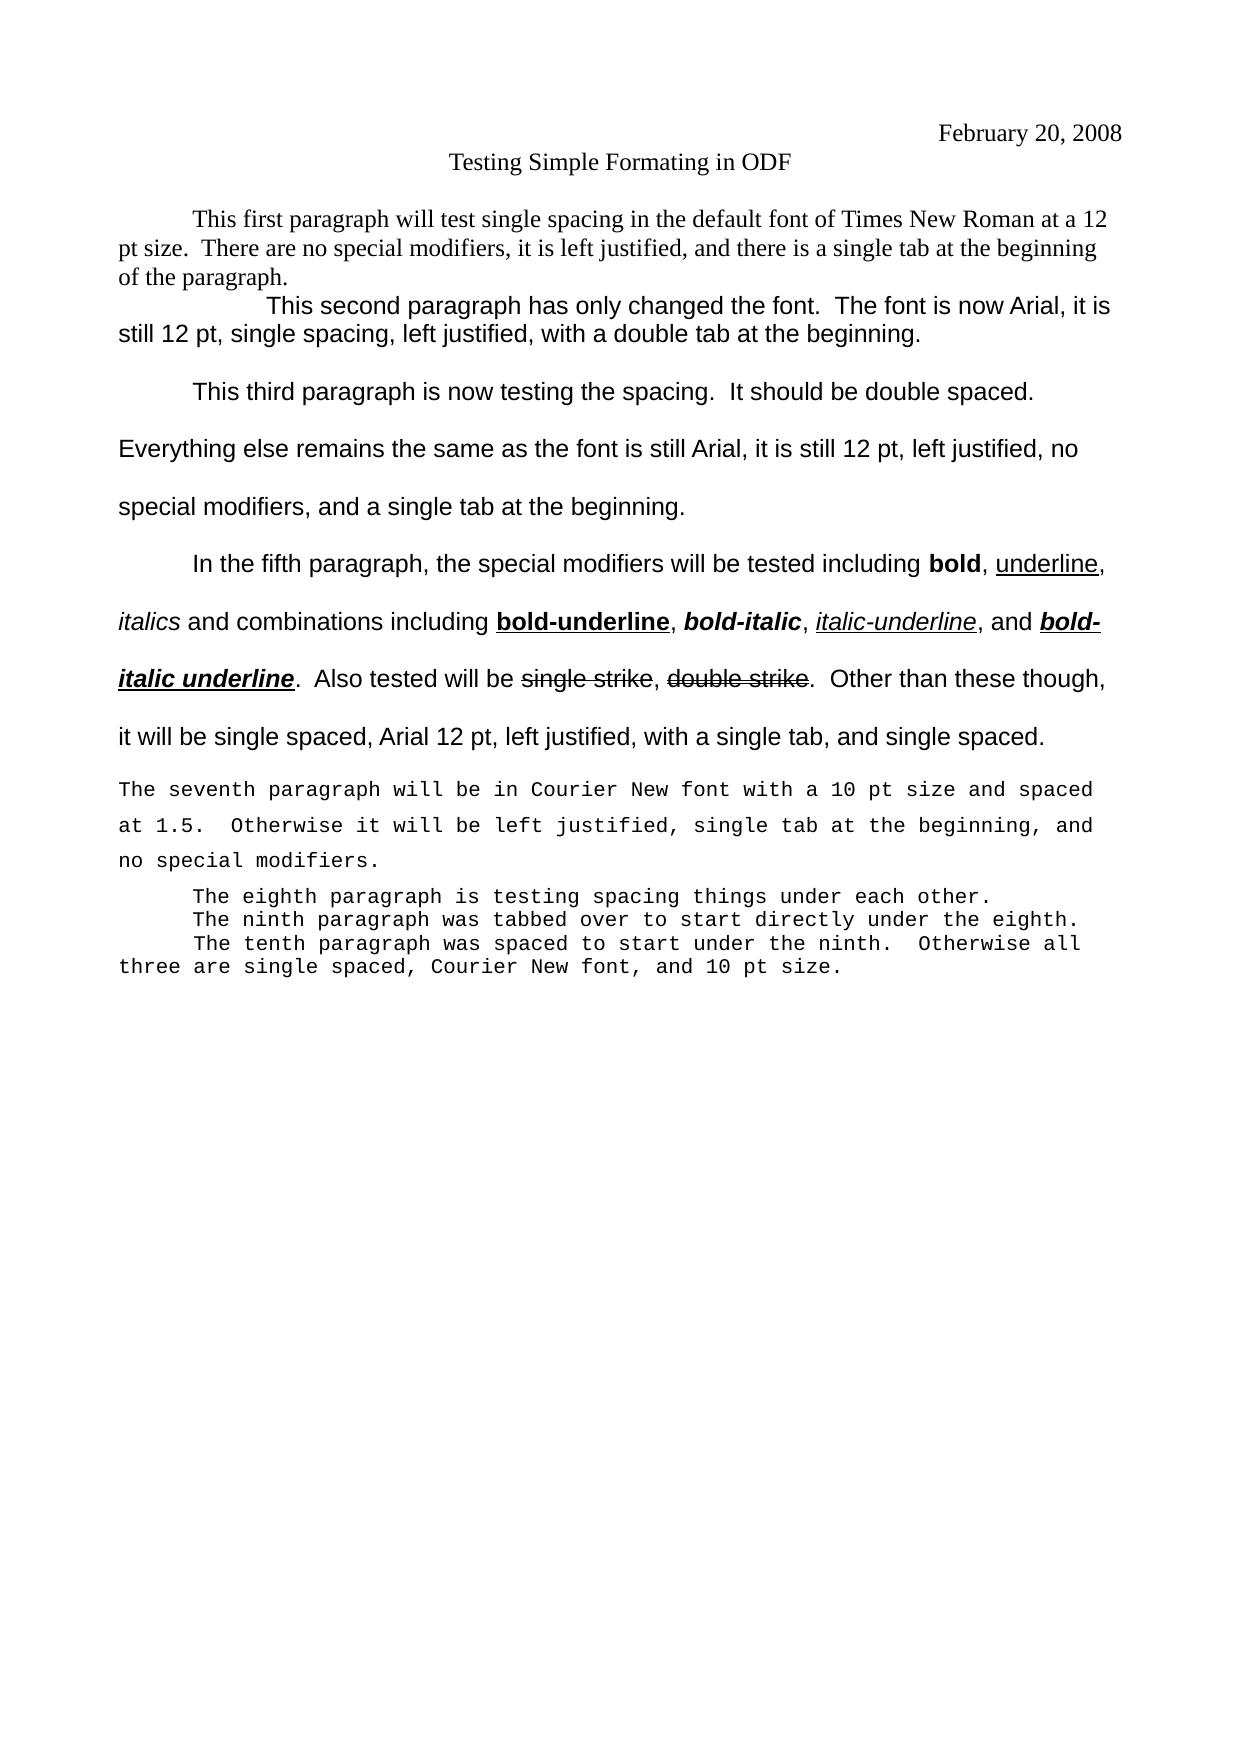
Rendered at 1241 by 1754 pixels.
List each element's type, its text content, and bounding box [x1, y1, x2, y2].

text This first paragraph will test single spacing in the default font of Times New Roman at a 12 pt size. There are no special modifiers, it is left justified, and there is a single tab at the beginning of the paragraph. [118, 204, 1122, 291]
text The eighth paragraph is testing spacing things under each other. [118, 886, 1122, 909]
text February 20, 2008 [118, 118, 1122, 147]
text In the fifth paragraph, the special modifiers will be tested including bold, underline, italics and combinations including bold-underline, bold-italic, italic-underline, and bold-italic underline. Also tested will be single strike, double strike. Other than these though, it will be single spaced, Arial 12 pt, left justified, with a single tab, and single spaced. [118, 549, 1122, 751]
text This second paragraph has only changed the font. The font is now Arial, it is still 12 pt, single spacing, left justified, with a double tab at the beginning. [118, 291, 1122, 348]
text The seventh paragraph will be in Courier New font with a 10 pt size and spaced at 1.5. Otherwise it will be left justified, single tab at the beginning, and no special modifiers. [118, 779, 1122, 874]
text Testing Simple Formating in ODF [118, 147, 1122, 176]
text The tenth paragraph was spaced to start under the ninth. Otherwise all three are single spaced, Courier New font, and 10 pt size. [118, 933, 1122, 980]
text This third paragraph is now testing the spacing. It should be double spaced. Everything else remains the same as the font is still Arial, it is still 12 pt, left justified, no special modifiers, and a single tab at the beginning. [118, 377, 1122, 521]
text The ninth paragraph was tabbed over to start directly under the eighth. [118, 909, 1122, 933]
